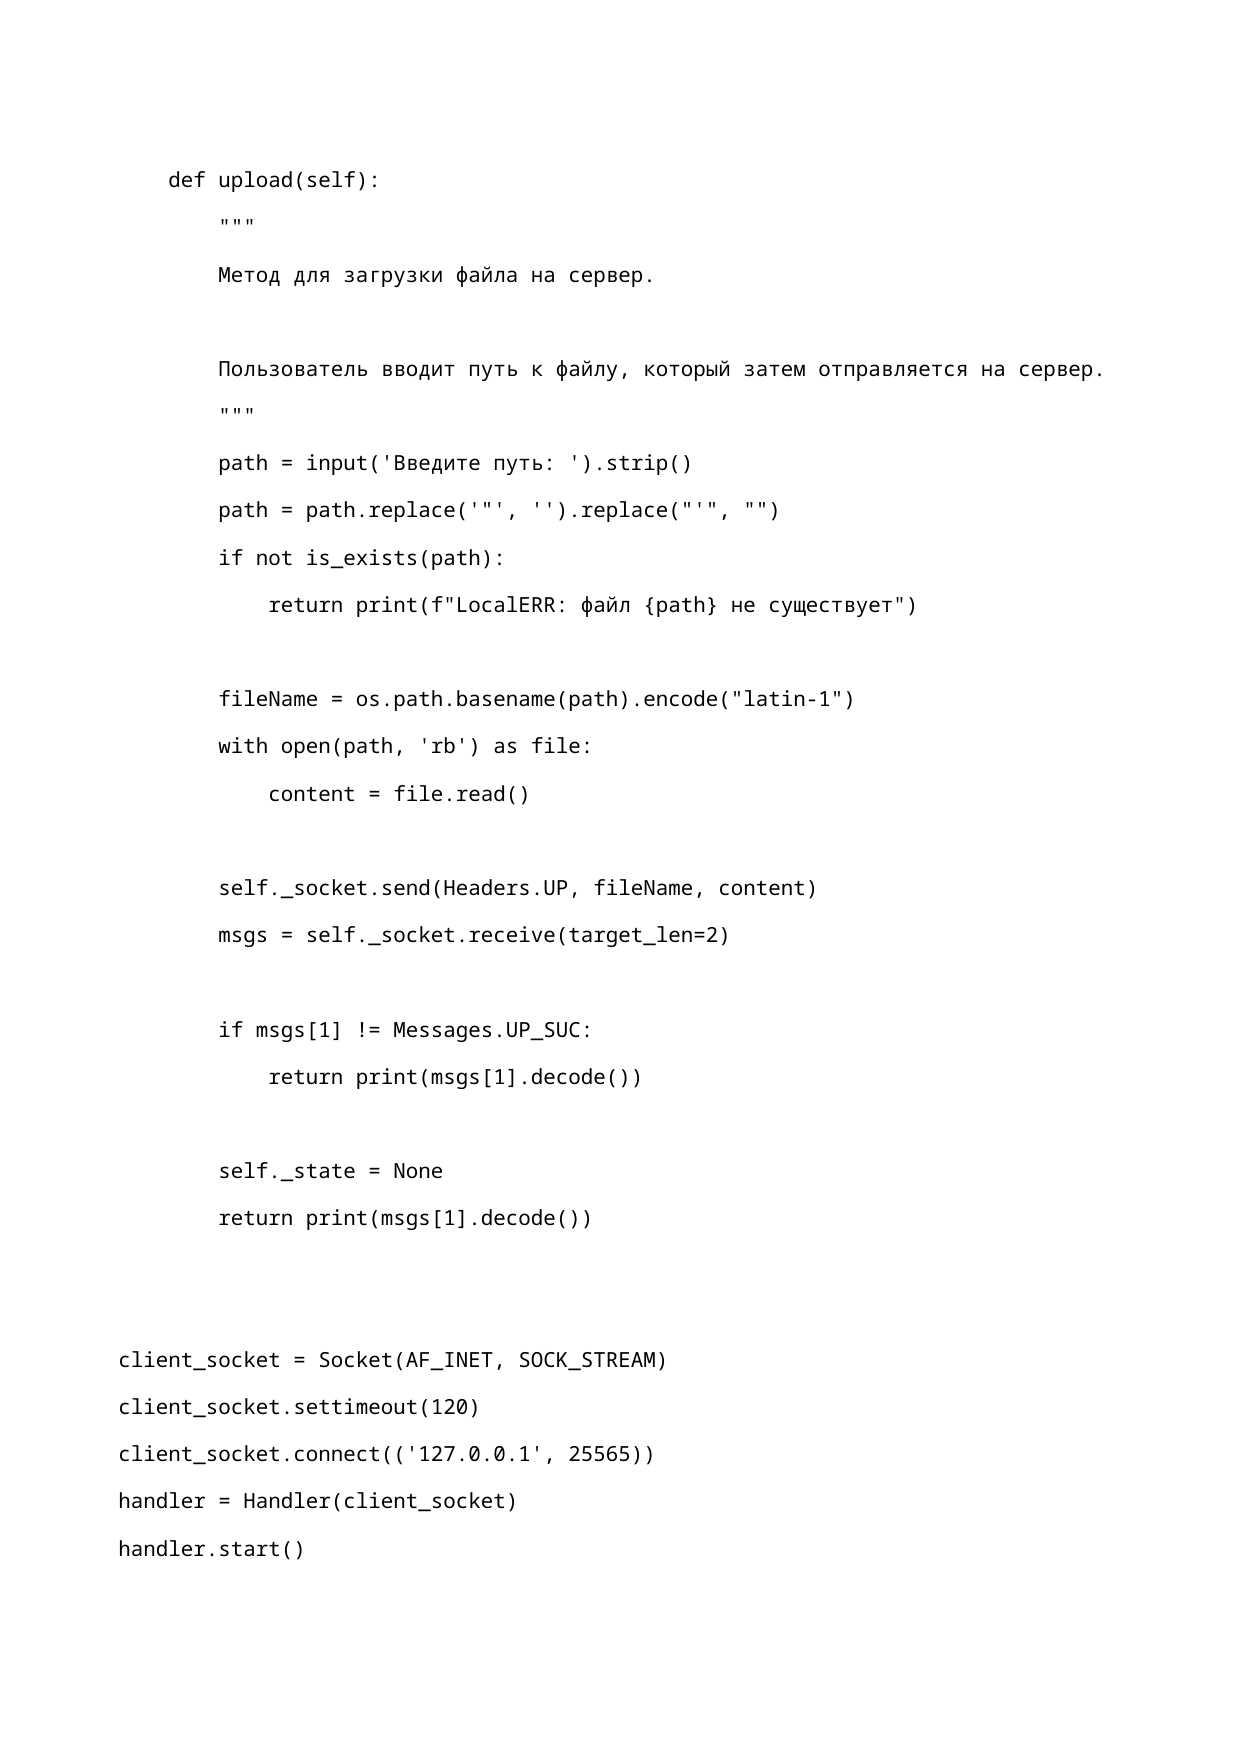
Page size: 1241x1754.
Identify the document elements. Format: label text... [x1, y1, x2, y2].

text self._state = None [118, 1156, 1122, 1185]
text handler.start() [118, 1534, 1122, 1562]
text def upload(self): [118, 165, 1122, 194]
text client_socket.connect(('127.0.0.1', 25565)) [118, 1439, 1122, 1468]
text if msgs[1] != Messages.UP_SUC: [118, 1015, 1122, 1043]
text client_socket = Socket(AF_INET, SOCK_STREAM) [118, 1345, 1122, 1373]
text handler = Handler(client_socket) [118, 1487, 1122, 1515]
text self._socket.send(Headers.UP, fileName, content) [118, 873, 1122, 902]
text content = file.read() [118, 779, 1122, 807]
text msgs = self._socket.receive(target_len=2) [118, 920, 1122, 949]
text """ [118, 212, 1122, 241]
text return print(f"LocalERR: файл {path} не существует") [118, 590, 1122, 618]
text with open(path, 'rb') as file: [118, 732, 1122, 760]
text path = input('Введите путь: ').strip() [118, 448, 1122, 477]
text return print(msgs[1].decode()) [118, 1203, 1122, 1232]
text client_socket.settimeout(120) [118, 1392, 1122, 1421]
text return print(msgs[1].decode()) [118, 1062, 1122, 1090]
text Метод для загрузки файла на сервер. [118, 260, 1122, 288]
text if not is_exists(path): [118, 543, 1122, 571]
text fileName = os.path.basename(path).encode("latin-1") [118, 684, 1122, 713]
text path = path.replace('"', '').replace("'", "") [118, 496, 1122, 524]
text Пользователь вводит путь к файлу, который затем отправляется на сервер. [118, 354, 1122, 382]
text """ [118, 401, 1122, 430]
